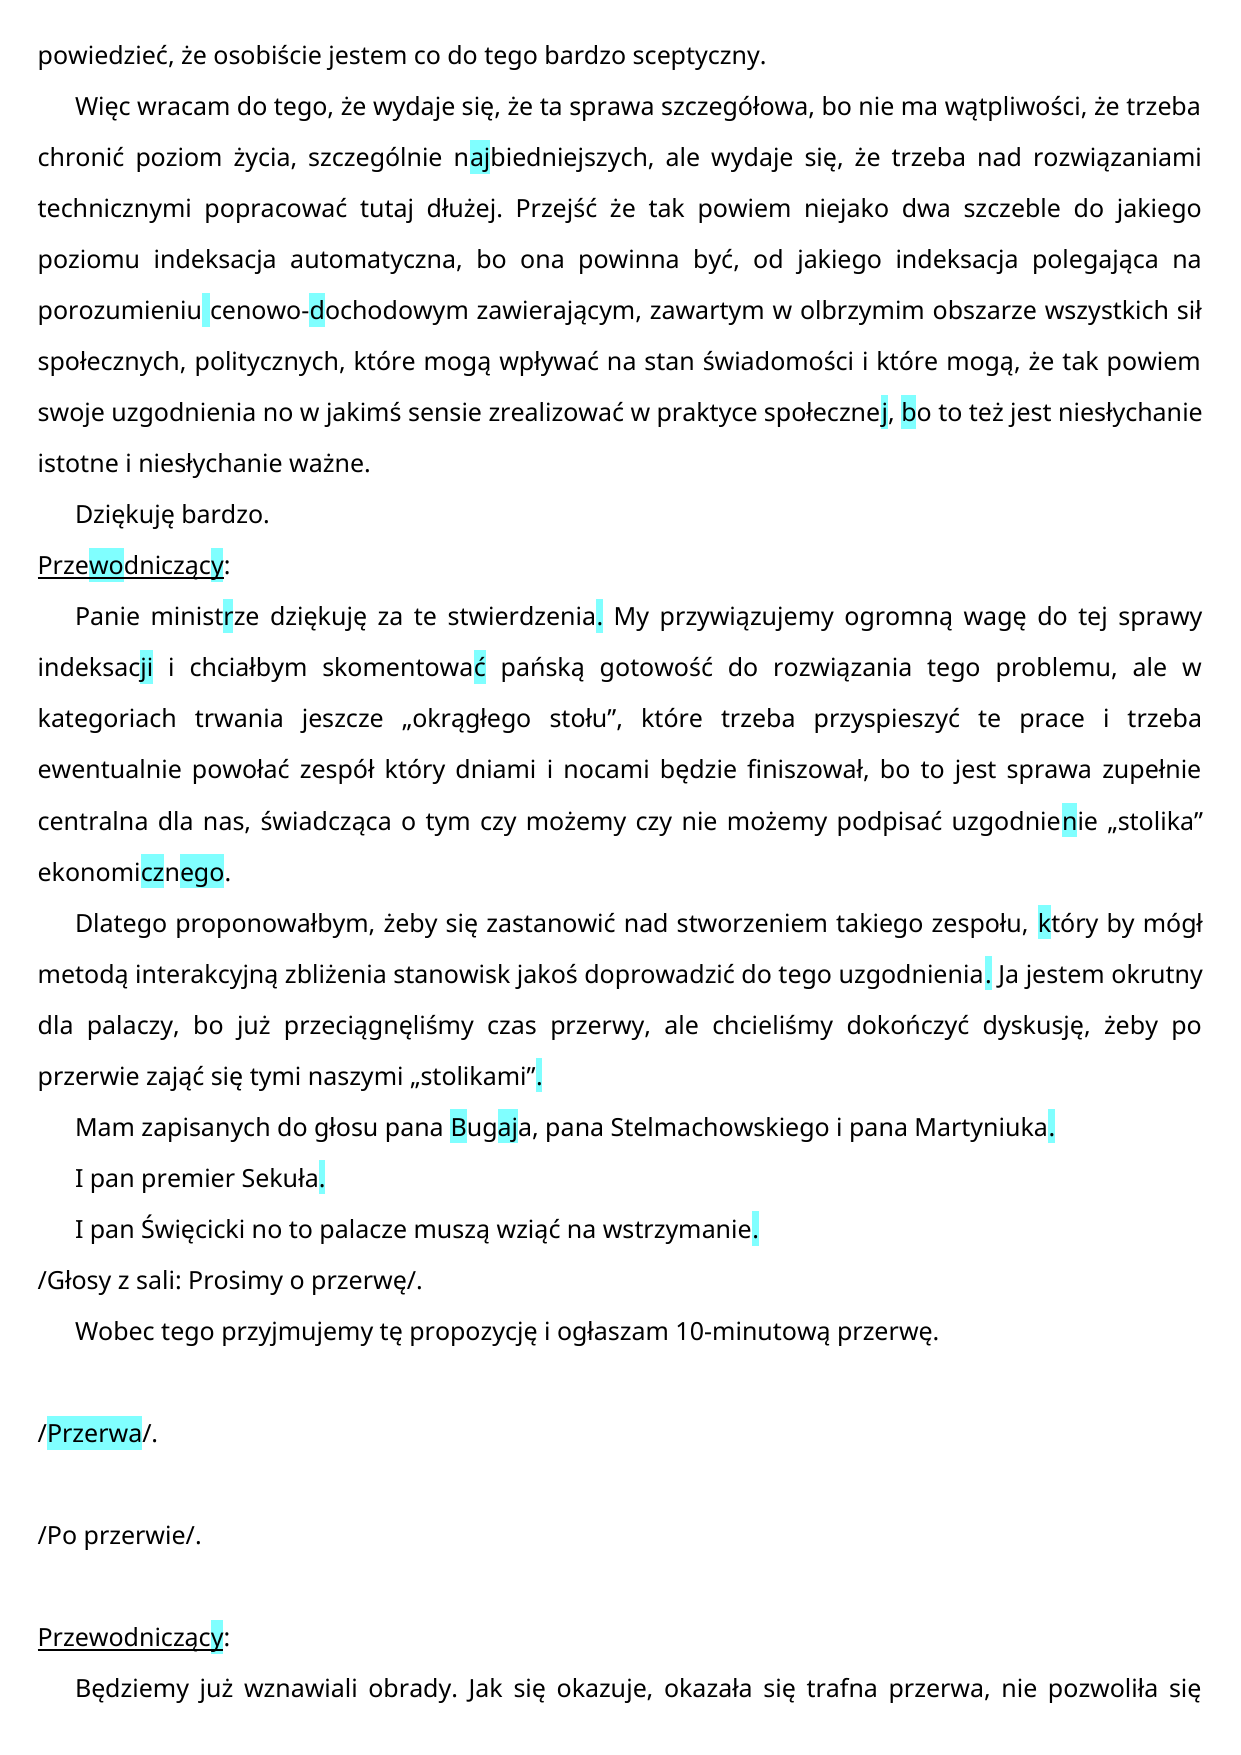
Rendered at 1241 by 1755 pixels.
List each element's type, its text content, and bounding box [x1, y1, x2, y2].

text /Głosy z sali: Prosimy o przerwę/. [37, 1262, 1203, 1297]
text Przewodniczący: [37, 548, 1203, 582]
text Mam zapisanych do głosu pana Bugaja, pana Stelmachowskiego i pana Martyniuka. [37, 1109, 1203, 1143]
text /Przerwa/. [37, 1416, 1203, 1450]
text Więc wracam do tego, że wydaje się, że ta sprawa szczegółowa, bo nie ma wątpliwości, że trzeba chronić poziom życia, szczególnie najbiedniejszych, ale wydaje się, że trzeba nad rozwiązaniami technicznymi popracować tutaj dłużej. Przejść że tak powiem niejako dwa szczeble do jakiego poziomu indeksacja automatyczna, bo ona powinna być, od jakiego indeksacja polegająca na porozumieniu cenowo-dochodowym zawierającym, zawartym w olbrzymim obszarze wszystkich sił społecznych, politycznych, które mogą wpływać na stan świadomości i które mogą, że tak powiem swoje uzgodnienia no w jakimś sensie zrealizować w praktyce społecznej, bo to też jest niesłychanie istotne i niesłychanie ważne. [37, 88, 1203, 480]
text Dlatego proponowałbym, żeby się zastanowić nad stworzeniem takiego zespołu, który by mógł metodą interakcyjną zbliżenia stanowisk jakoś doprowadzić do tego uzgodnienia. Ja jestem okrutny dla palaczy, bo już przeciągnęliśmy czas przerwy, ale chcieliśmy dokończyć dyskusję, żeby po przerwie zająć się tymi naszymi „stolikami”. [37, 905, 1203, 1092]
text Dziękuję bardzo. [37, 497, 1203, 531]
text Wobec tego przyjmujemy tę propozycję i ogłaszam 10-minutową przerwę. [37, 1313, 1203, 1348]
text Będziemy już wznawiali obrady. Jak się okazuje, okazała się trafna przerwa, nie pozwoliła się [37, 1671, 1203, 1705]
text I pan Święcicki no to palacze muszą wziąć na wstrzymanie. [37, 1211, 1203, 1246]
text Przewodniczący: [37, 1620, 1203, 1654]
text I pan premier Sekuła. [37, 1160, 1203, 1194]
text Panie ministrze dziękuję za te stwierdzenia. My przywiązujemy ogromną wagę do tej sprawy indeksacji i chciałbym skomentować pańską gotowość do rozwiązania tego problemu, ale w kategoriach trwania jeszcze „okrągłego stołu”, które trzeba przyspieszyć te prace i trzeba ewentualnie powołać zespół który dniami i nocami będzie finiszował, bo to jest sprawa zupełnie centralna dla nas, świadcząca o tym czy możemy czy nie możemy podpisać uzgodnienie „stolika” ekonomicznego. [37, 599, 1203, 888]
text /Po przerwie/. [37, 1518, 1203, 1552]
text powiedzieć, że osobiście jestem co do tego bardzo sceptyczny. [37, 37, 1203, 72]
